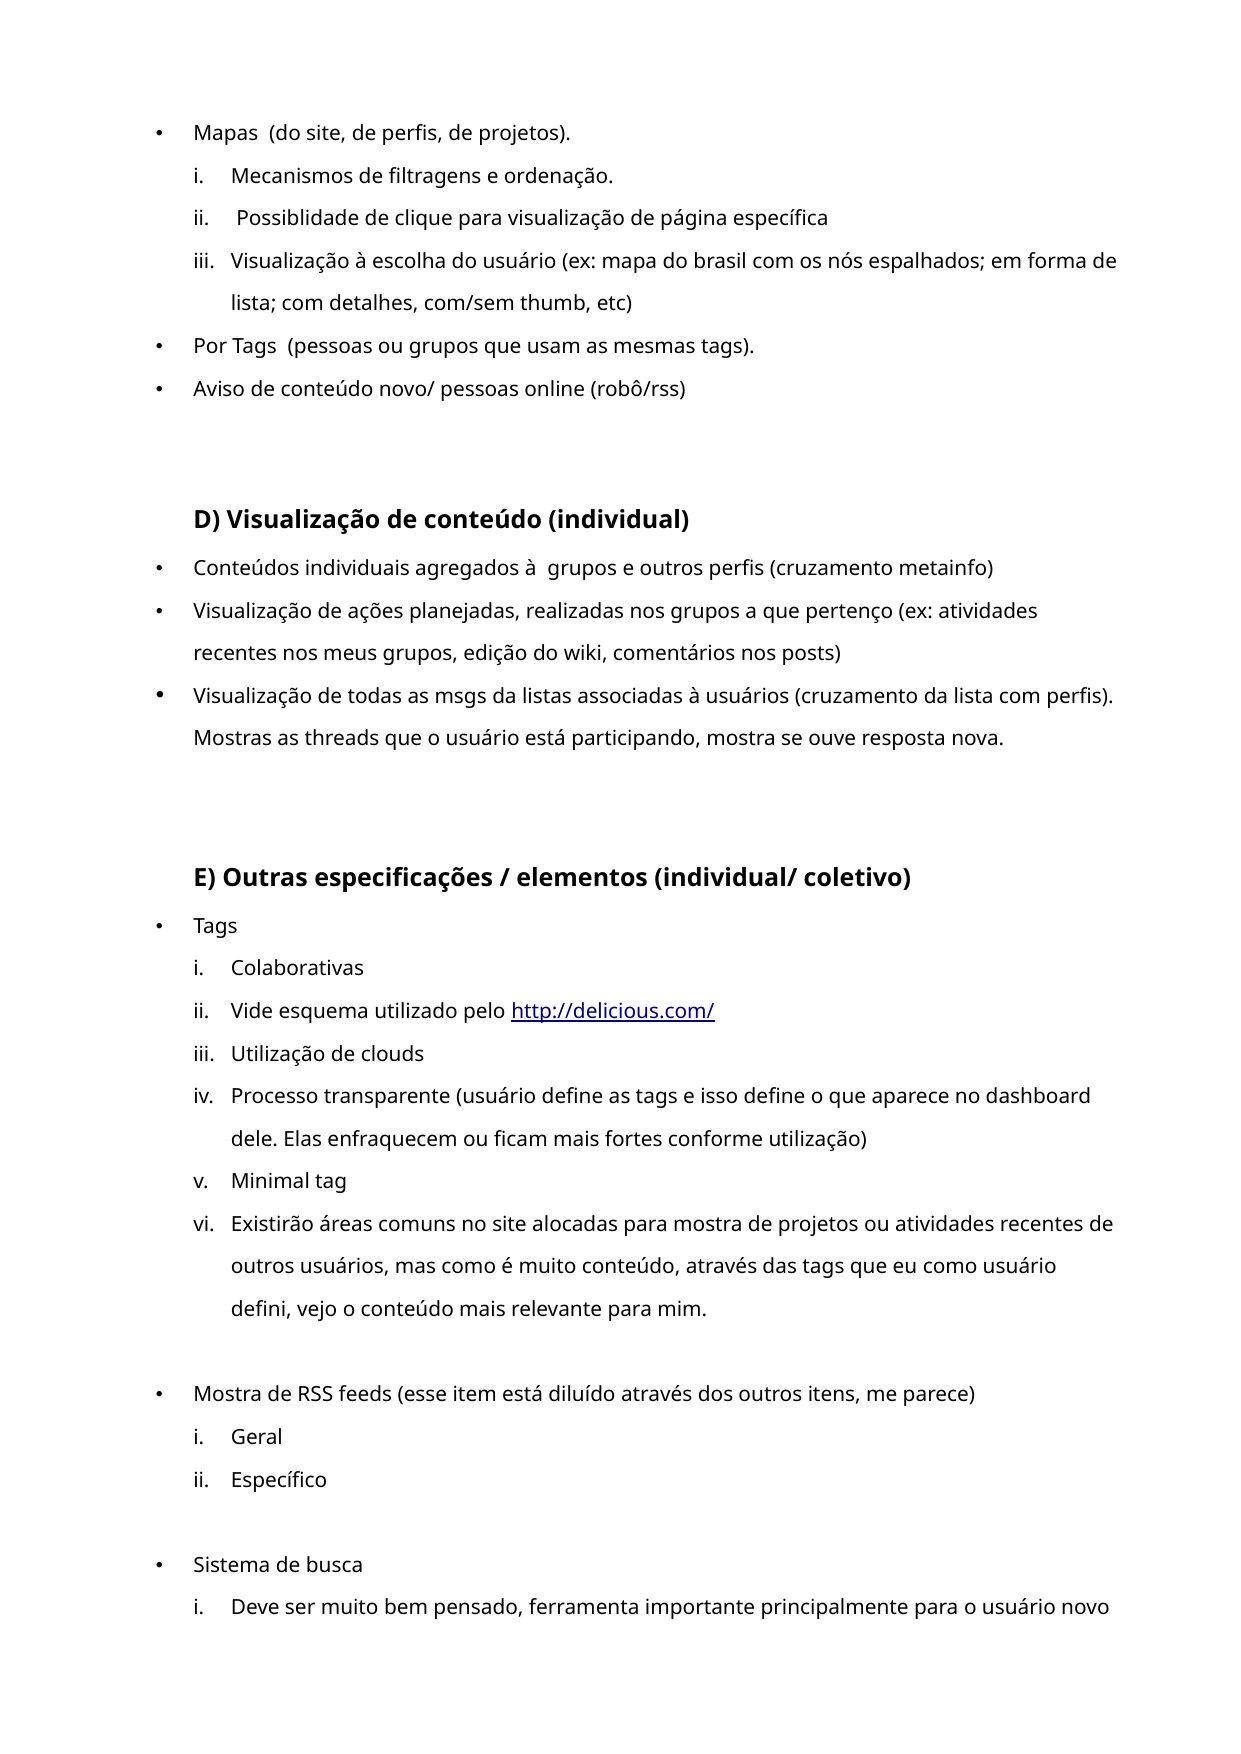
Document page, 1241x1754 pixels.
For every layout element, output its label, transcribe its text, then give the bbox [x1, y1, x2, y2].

list Processo transparente (usuário define as tags e isso define o que aparece no dashboard dele. Elas enfraquecem ou ficam mais fortes conforme utilização) [193, 1081, 1122, 1152]
list Vide esquema utilizado pelo http://delicious.com/ [193, 996, 1122, 1024]
list Específico [193, 1465, 1122, 1493]
list Aviso de conteúdo novo/ pessoas online (robô/rss) [156, 374, 1122, 402]
list Mostra de RSS feeds (esse item está diluído através dos outros itens, me parece) [156, 1379, 1122, 1408]
list Geral [193, 1422, 1122, 1451]
list Tags [156, 911, 1122, 939]
list Visualização de ações planejadas, realizadas nos grupos a que pertenço (ex: atividades recentes nos meus grupos, edição do wiki, comentários nos posts) [156, 596, 1122, 667]
list Colaborativas [193, 953, 1122, 982]
list Deve ser muito bem pensado, ferramenta importante principalmente para o usuário novo [193, 1592, 1122, 1621]
list Existirão áreas comuns no site alocadas para mostra de projetos ou atividades recentes de outros usuários, mas como é muito conteúdo, através das tags que eu como usuário defini, vejo o conteúdo mais relevante para mim. [193, 1209, 1122, 1323]
list E) Outras especificações / elementos (individual/ coletivo) [156, 860, 1122, 894]
list Utilização de clouds [193, 1039, 1122, 1067]
list Mapas (do site, de perfis, de projetos). [156, 118, 1122, 147]
list Mecanismos de filtragens e ordenação. [193, 161, 1122, 189]
list D) Visualização de conteúdo (individual) [156, 502, 1122, 536]
list Visualização à escolha do usuário (ex: mapa do brasil com os nós espalhados; em forma de lista; com detalhes, com/sem thumb, etc) [193, 246, 1122, 317]
list Por Tags (pessoas ou grupos que usam as mesmas tags). [156, 331, 1122, 359]
list Sistema de busca [156, 1550, 1122, 1578]
list Minimal tag [193, 1166, 1122, 1195]
list Conteúdos individuais agregados à grupos e outros perfis (cruzamento metainfo) [156, 553, 1122, 582]
list Possiblidade de clique para visualização de página específica [193, 203, 1122, 232]
list Visualização de todas as msgs da listas associadas à usuários (cruzamento da lista com perfis). Mostras as threads que o usuário está participando, mostra se ouve resposta nova. [156, 681, 1122, 752]
